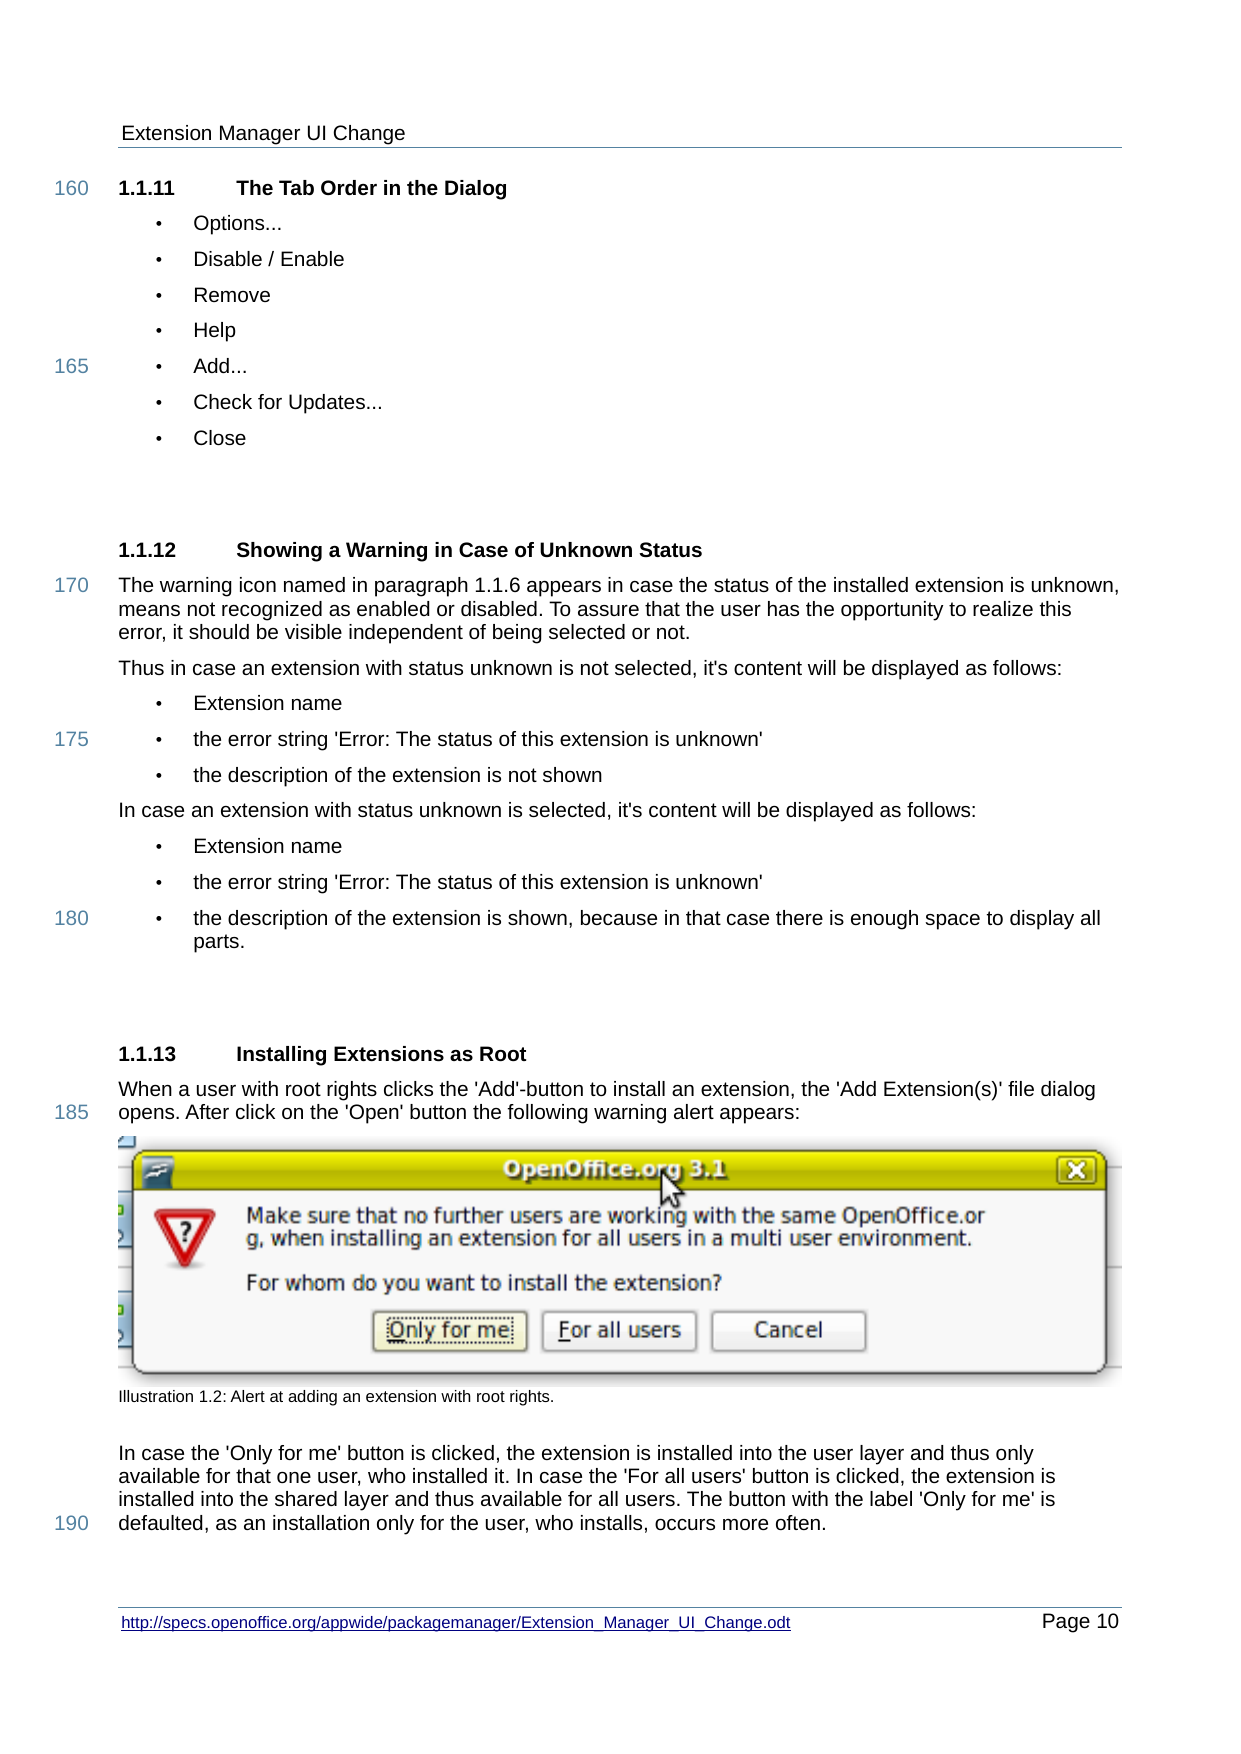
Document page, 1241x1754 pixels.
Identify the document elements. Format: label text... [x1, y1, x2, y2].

list Options... [156, 212, 1122, 235]
text Thus in case an extension with status unknown is not selected, it's content will be displayed as follows: [118, 656, 1122, 679]
picture [118, 1136, 1122, 1387]
list Help [156, 319, 1122, 342]
text Illustration 1.2: Alert at adding an extension with root rights. [118, 1387, 1122, 1406]
list Add... [156, 355, 1122, 378]
text In case the 'Only for me' button is clicked, the extension is installed into the user layer and thus only available for that one user, who installed it. In case the 'For all users' button is clicked, the extension is installed into the shared layer and thus available for all users. The button with the label 'Only for me' is defaulted, as an installation only for the user, who installs, occurs more often. [118, 1441, 1122, 1534]
text The warning icon named in paragraph 1.1.6 appears in case the status of the installed extension is unknown, means not recognized as enabled or disabled. To assure that the user has the opportunity to realize this error, it should be visible independent of being selected or not. [118, 574, 1122, 644]
list Extension name [156, 692, 1122, 715]
subtitle The Tab Order in the Dialog [118, 177, 1122, 200]
list Close [156, 426, 1122, 449]
list Extension name [156, 835, 1122, 858]
subtitle Showing a Warning in Case of Unknown Status [118, 539, 1122, 562]
text In case an extension with status unknown is selected, it's content will be displayed as follows: [118, 799, 1122, 822]
list Disable / Enable [156, 247, 1122, 271]
list the error string 'Error: The status of this extension is unknown' [156, 871, 1122, 894]
list the error string 'Error: The status of this extension is unknown' [156, 728, 1122, 751]
list the description of the extension is shown, because in that case there is enough space to display all parts. [156, 906, 1122, 953]
subtitle Installing Extensions as Root [118, 1042, 1122, 1066]
list Remove [156, 283, 1122, 306]
list the description of the extension is not shown [156, 763, 1122, 787]
list Check for Updates... [156, 390, 1122, 414]
text When a user with root rights clicks the 'Add'-button to install an extension, the 'Add Extension(s)' file dialog opens. After click on the 'Open' button the following warning alert appears: [118, 1077, 1122, 1124]
